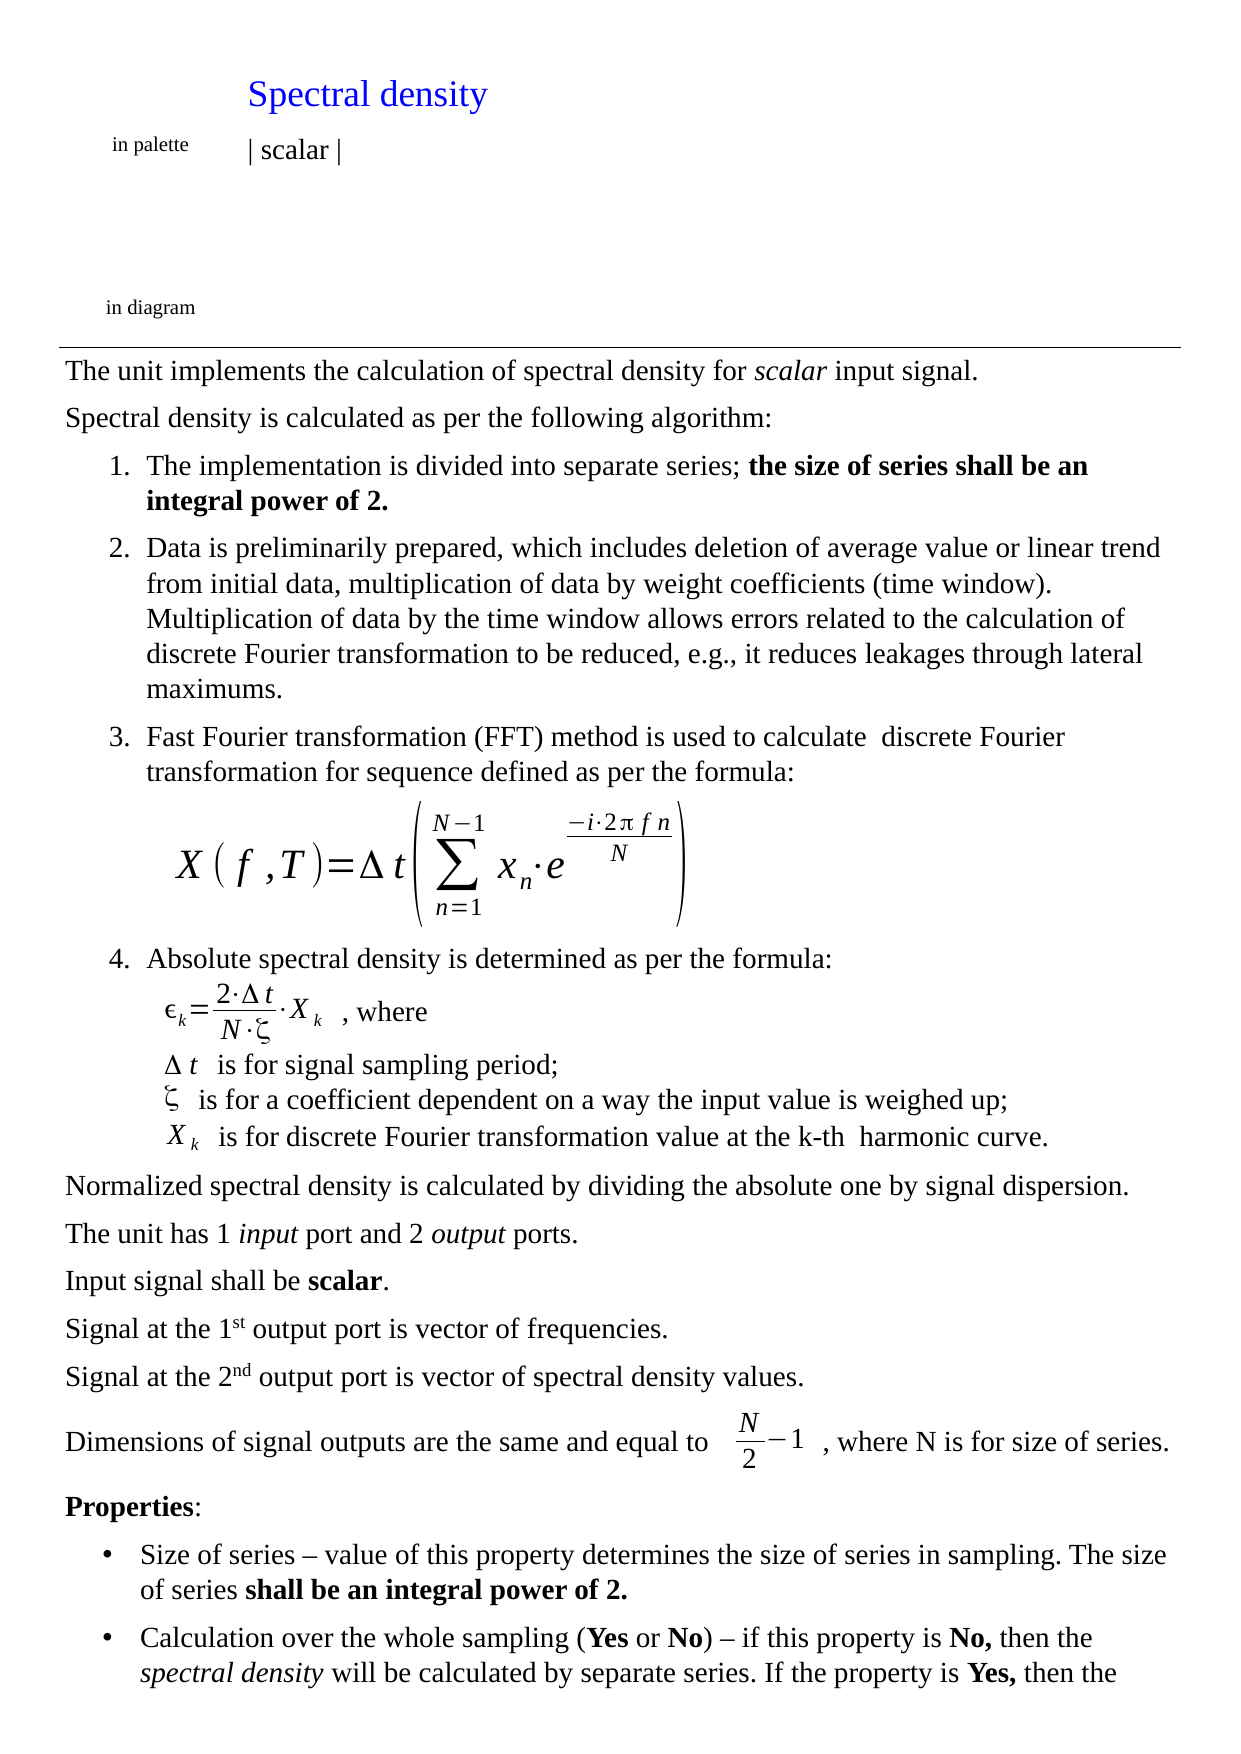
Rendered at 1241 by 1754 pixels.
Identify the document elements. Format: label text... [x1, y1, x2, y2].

table_cell | scalar | [242, 127, 1181, 184]
table_cell [59, 184, 242, 289]
table_cell [242, 184, 1181, 289]
table_cell [242, 289, 1181, 347]
table_header Spectral density [242, 59, 1181, 127]
table_header [59, 59, 242, 127]
table_cell in palette [59, 127, 242, 184]
table_cell in diagram [59, 289, 242, 347]
table_cell The unit implements the calculation of spectral density for scalar input signal. Spectral density is calculated as per the following algorithm: The implementation is divided into separate series; the size of series shall be an integral power of 2. Data is preliminarily prepared, which includes deletion of average value or linear trend from initial data, multiplication of data by weight coefficients (time window). Multiplication of data by the time window allows errors related to the calculation of discrete Fourier transformation to be reduced, e.g., it reduces leakages through lateral maximums. Fast Fourier transformation (FFT) method is used to calculate discrete Fourier transformation for sequence defined as per the formula: Absolute spectral density is determined as per the formula: , where is for signal sampling period; is for a coefficient dependent on a way the input value is weighed up; is for discrete Fourier transformation value at the k-th harmonic curve. Normalized spectral density is calculated by dividing the absolute one by signal dispersion. The unit has 1 input port and 2 output ports. Input signal shall be scalar. Signal at the 1st output port is vector of frequencies. Signal at the 2nd output port is vector of spectral density values. Dimensions of signal outputs are the same and equal to , where N is for size of series. Properties: Size of series – value of this property determines the size of series in sampling. The size of series shall be an integral power of 2. Calculation over the whole sampling (Yes or No) – if this property is No, then the spectral density will be calculated by separate series. If the property is Yes, then the spectral density will be calculated against an unlimited number of values; results of the calculation will be averaged for all series. Sampling period – the value of this property determines the duration of a time interval between two subsequent read-outs of signal values at the unit input. If this property is 0 (zero), then the read-out is running with the period equal to the step of integration. Delete linear trend (Yes or No) – if this property is Yes, then linear trend will be preliminarily subtracted from the array of accumulated input signal values. Window type (Rectangular, Hanna, Welch, Parzen). Window type represents a method of calculation for weight coefficients along with preliminary data processing. If window type is Rectangular, then weight coefficients are equal to one. Output (Absolute Spectrum, Normalized Spectrum). Option name determines the type of spectral density calculated by the unit. If Absolute Spectrum option is selected, then absolute spectral density of analyzed signal is displayed. If Normalized Spectrum option is selected, then normalized (for dispersion) spectral density of analyzed signal is displayed. [59, 348, 1181, 1694]
